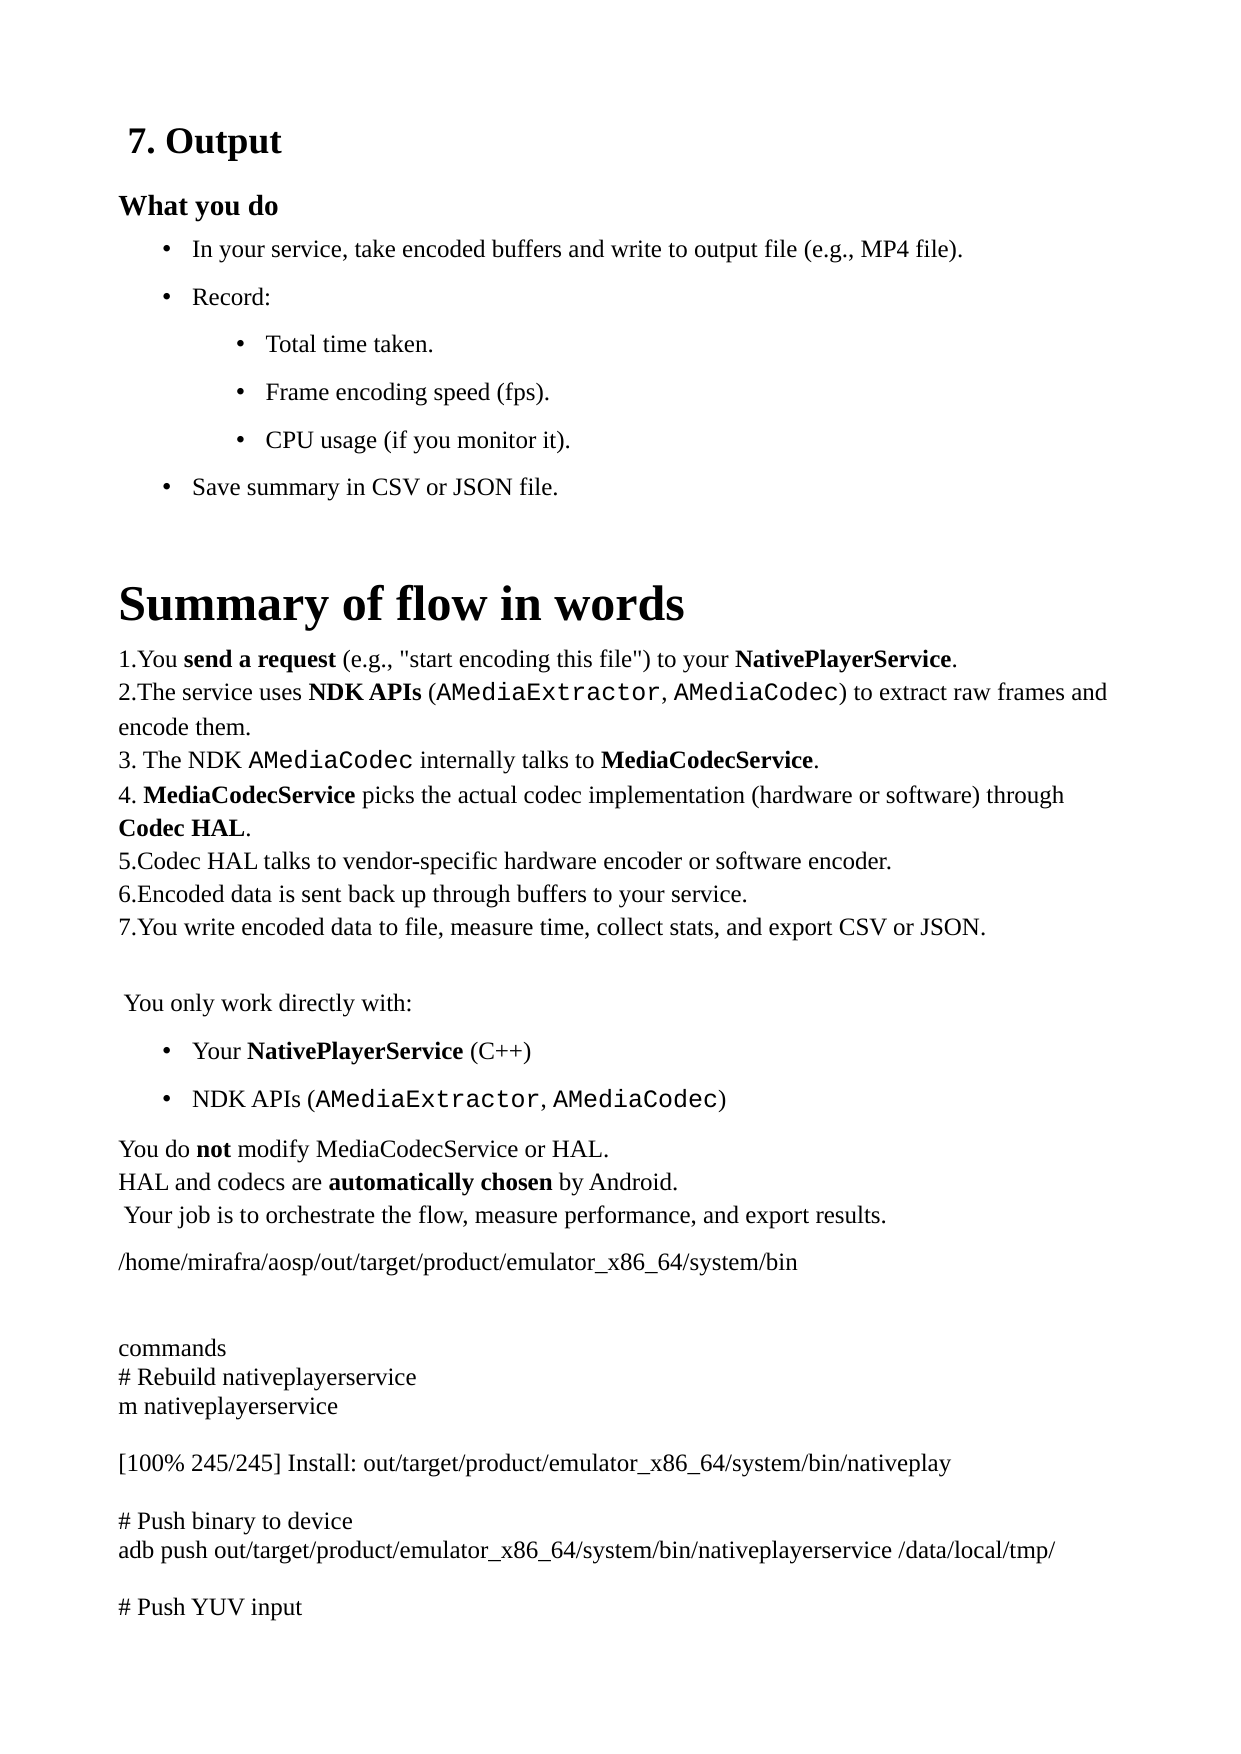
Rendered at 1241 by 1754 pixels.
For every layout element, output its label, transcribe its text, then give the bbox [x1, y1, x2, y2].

list Your NativePlayerService (C++) [162, 1036, 1122, 1065]
text You only work directly with: [118, 988, 1122, 1017]
subtitle What you do [118, 188, 1122, 222]
text m nativeplayerservice [118, 1391, 1122, 1420]
text [100% 245/245] Install: out/target/product/emulator_x86_64/system/bin/nativeplay [118, 1448, 1122, 1477]
list NDK APIs (AMediaExtractor, AMediaCodec) [162, 1084, 1122, 1114]
text You do not modify MediaCodecService or HAL. HAL and codecs are automatically chosen by Android. Your job is to orchestrate the flow, measure performance, and export results. [118, 1134, 1122, 1228]
list Total time taken. [236, 329, 1122, 358]
subtitle Summary of flow in words [118, 574, 1122, 631]
list Save summary in CSV or JSON file. [162, 472, 1122, 501]
subtitle 7️. Output [118, 118, 1122, 161]
list Record: [162, 282, 1122, 311]
text # Push YUV input [118, 1592, 1122, 1621]
list Frame encoding speed (fps). [236, 377, 1122, 406]
text 1️.You send a request (e.g., "start encoding this file") to your NativePlayerService. 2️.The service uses NDK APIs (AMediaExtractor, AMediaCodec) to extract raw frames and encode them. 3️. The NDK AMediaCodec internally talks to MediaCodecService. 4️. MediaCodecService picks the actual codec implementation (hardware or software) through Codec HAL. 5️.Codec HAL talks to vendor-specific hardware encoder or software encoder. 6️.Encoded data is sent back up through buffers to your service. 7️.You write encoded data to file, measure time, collect stats, and export CSV or JSON. [118, 644, 1122, 941]
text adb push out/target/product/emulator_x86_64/system/bin/nativeplayerservice /data/local/tmp/ [118, 1535, 1122, 1563]
list In your service, take encoded buffers and write to output file (e.g., MP4 file). [162, 234, 1122, 263]
text # Push binary to device [118, 1506, 1122, 1535]
text /home/mirafra/aosp/out/target/product/emulator_x86_64/system/bin commands # Rebuild nativeplayerservice [118, 1247, 1122, 1391]
list CPU usage (if you monitor it). [236, 425, 1122, 453]
